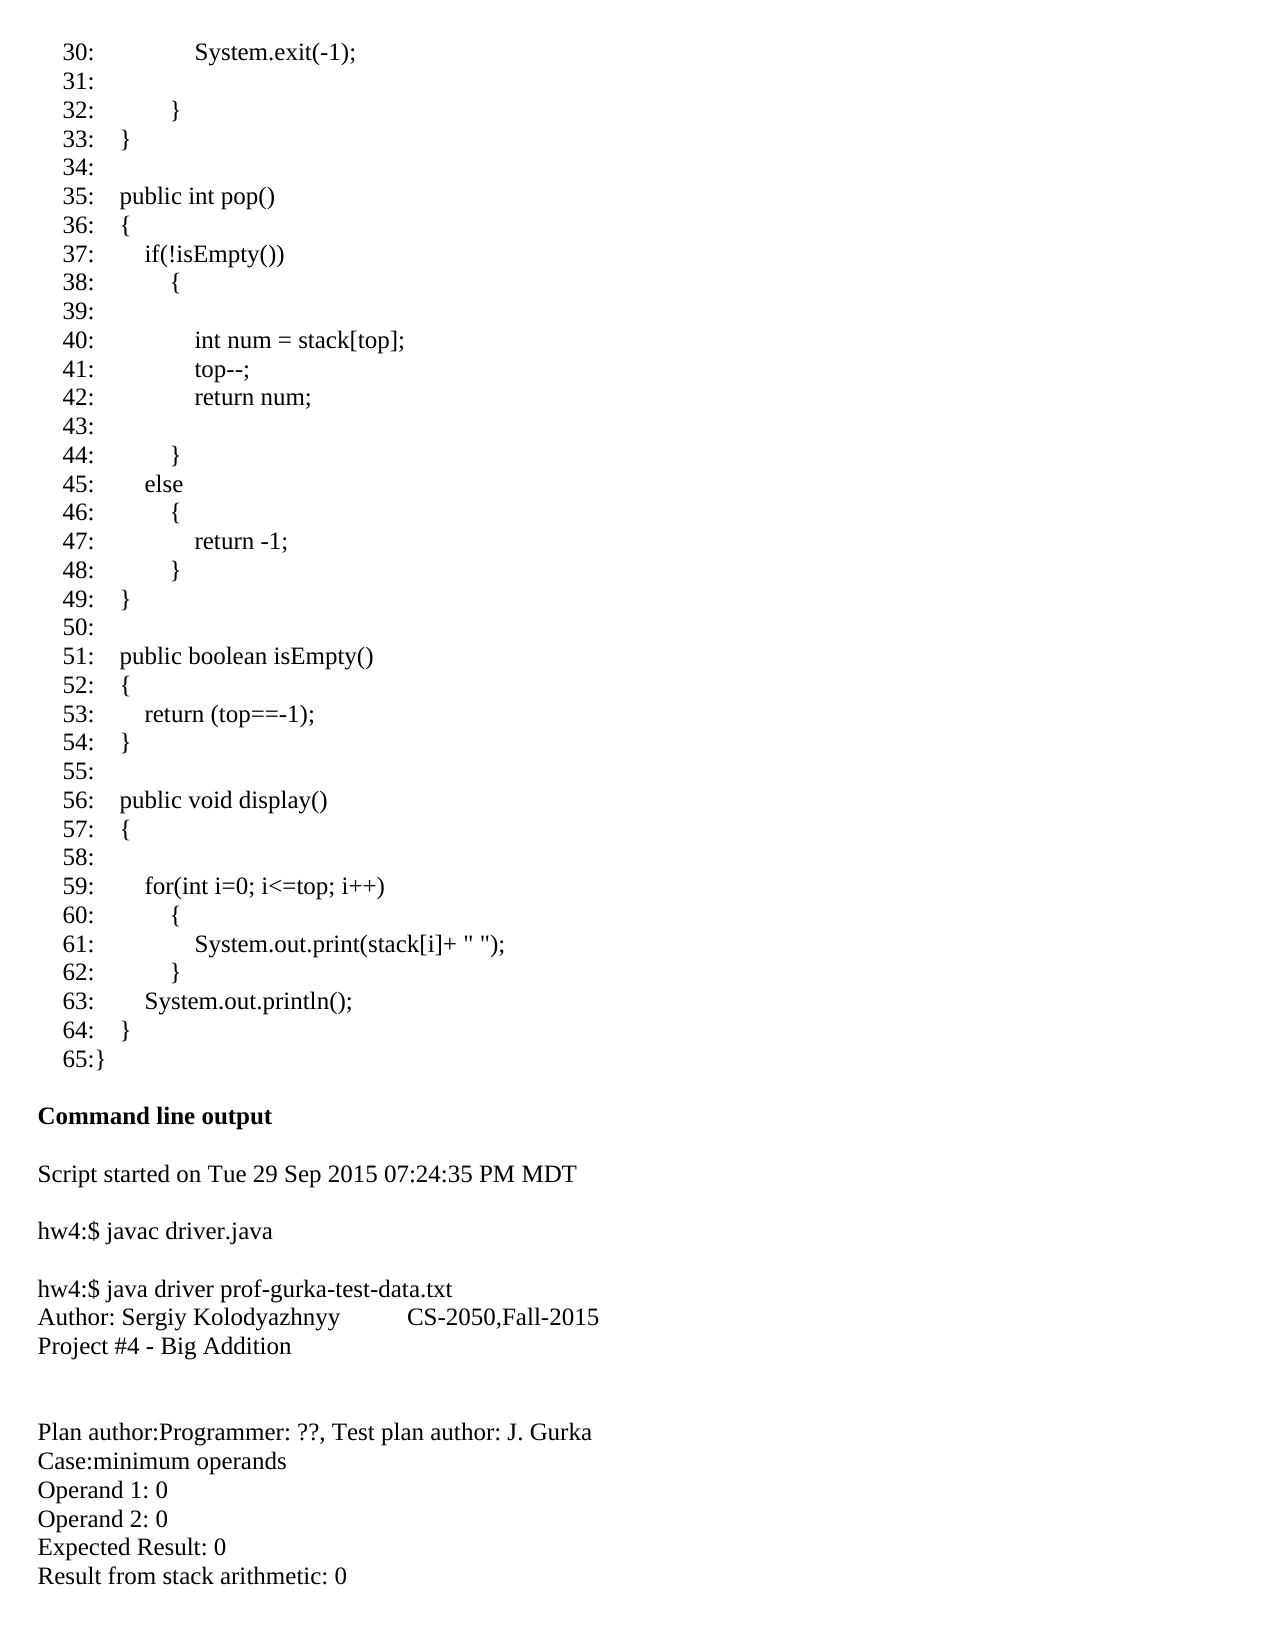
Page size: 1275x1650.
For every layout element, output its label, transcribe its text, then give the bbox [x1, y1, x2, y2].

text 39: [37, 296, 1237, 325]
text 45: else [37, 469, 1237, 497]
text 65:} [37, 1044, 1237, 1072]
text hw4:$ javac driver.java [37, 1216, 1237, 1245]
text 59: for(int i=0; i<=top; i++) [37, 871, 1237, 900]
text 50: [37, 612, 1237, 641]
text Script started on Tue 29 Sep 2015 07:24:35 PM MDT [37, 1159, 1237, 1187]
text Case:minimum operands [37, 1446, 1237, 1475]
text 55: [37, 756, 1237, 785]
text 46: { [37, 497, 1237, 526]
text 35: public int pop() [37, 181, 1237, 210]
text 52: { [37, 670, 1237, 699]
text 40: int num = stack[top]; [37, 325, 1237, 354]
text 53: return (top==-1); [37, 699, 1237, 727]
text 47: return -1; [37, 526, 1237, 555]
text 54: } [37, 727, 1237, 756]
text 61: System.out.print(stack[i]+ " "); [37, 929, 1237, 957]
text 44: } [37, 440, 1237, 469]
text 38: { [37, 267, 1237, 296]
text 51: public boolean isEmpty() [37, 641, 1237, 670]
text Operand 2: 0 [37, 1504, 1237, 1532]
text 58: [37, 842, 1237, 871]
text 48: } [37, 555, 1237, 584]
text hw4:$ java driver prof-gurka-test-data.txt [37, 1274, 1237, 1302]
text Result from stack arithmetic: 0 [37, 1561, 1237, 1590]
text 42: return num; [37, 382, 1237, 411]
text Author: Sergiy Kolodyazhnyy CS-2050,Fall-2015 [37, 1302, 1237, 1331]
text 30: System.exit(-1); [37, 37, 1237, 66]
text Operand 1: 0 [37, 1475, 1237, 1504]
text 33: } [37, 124, 1237, 152]
text 41: top--; [37, 354, 1237, 382]
text 36: { [37, 210, 1237, 239]
text Plan author:Programmer: ??, Test plan author: J. Gurka [37, 1417, 1237, 1446]
text 64: } [37, 1015, 1237, 1044]
text 57: { [37, 814, 1237, 842]
text 34: [37, 152, 1237, 181]
text 31: [37, 66, 1237, 95]
text Command line output [37, 1101, 1237, 1130]
text 56: public void display() [37, 785, 1237, 814]
text 37: if(!isEmpty()) [37, 239, 1237, 267]
text 49: } [37, 584, 1237, 612]
text 62: } [37, 957, 1237, 986]
text 60: { [37, 900, 1237, 929]
text 63: System.out.println(); [37, 986, 1237, 1015]
text Expected Result: 0 [37, 1532, 1237, 1561]
text Project #4 - Big Addition [37, 1331, 1237, 1360]
text 32: } [37, 95, 1237, 124]
text 43: [37, 411, 1237, 440]
